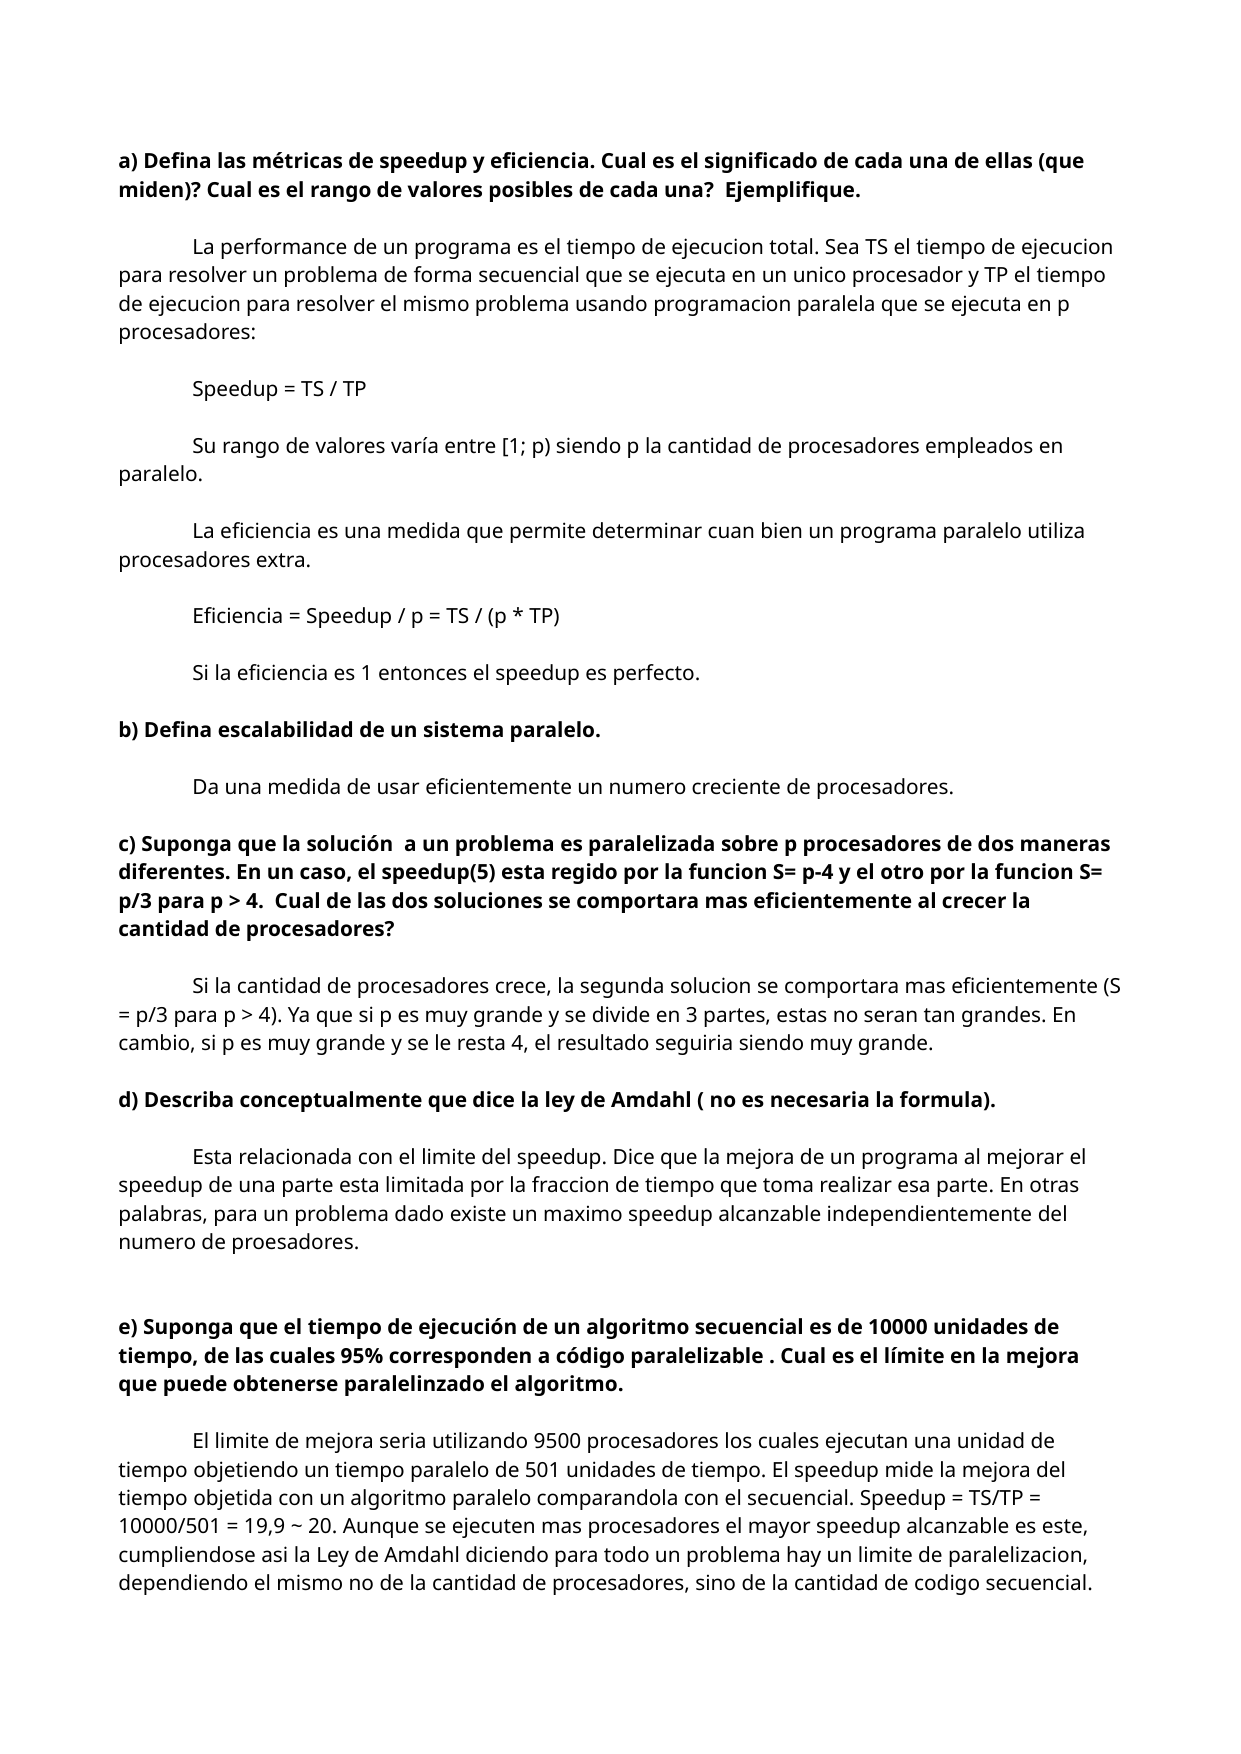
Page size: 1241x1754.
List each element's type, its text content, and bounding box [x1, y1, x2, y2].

text Eficiencia = Speedup / p = TS / (p * TP) [118, 602, 1122, 630]
text e) Suponga que el tiempo de ejecución de un algoritmo secuencial es de 10000 unidades de tiempo, de las cuales 95% corresponden a código paralelizable . Cual es el límite en la mejora que puede obtenerse paralelinzado el algoritmo. [118, 1312, 1122, 1398]
text La eficiencia es una medida que permite determinar cuan bien un programa paralelo utiliza procesadores extra. [118, 516, 1122, 573]
text Si la eficiencia es 1 entonces el speedup es perfecto. [118, 658, 1122, 687]
text d) Describa conceptualmente que dice la ley de Amdahl ( no es necesaria la formula). [118, 1085, 1122, 1113]
text b) Defina escalabilidad de un sistema paralelo. [118, 715, 1122, 744]
text Speedup = TS / TP [118, 374, 1122, 402]
text a) Defina las métricas de speedup y eficiencia. Cual es el significado de cada una de ellas (que miden)? Cual es el rango de valores posibles de cada una? Ejemplifique. [118, 147, 1122, 203]
text c) Suponga que la solución a un problema es paralelizada sobre p procesadores de dos maneras diferentes. En un caso, el speedup(5) esta regido por la funcion S= p-4 y el otro por la funcion S= p/3 para p > 4. Cual de las dos soluciones se comportara mas eficientemente al crecer la cantidad de procesadores? [118, 829, 1122, 943]
text El limite de mejora seria utilizando 9500 procesadores los cuales ejecutan una unidad de tiempo objetiendo un tiempo paralelo de 501 unidades de tiempo. El speedup mide la mejora del tiempo objetida con un algoritmo paralelo comparandola con el secuencial. Speedup = TS/TP = 10000/501 = 19,9 ~ 20. Aunque se ejecuten mas procesadores el mayor speedup alcanzable es este, cumpliendose asi la Ley de Amdahl diciendo para todo un problema hay un limite de paralelizacion, dependiendo el mismo no de la cantidad de procesadores, sino de la cantidad de codigo secuencial. [118, 1426, 1122, 1597]
text Da una medida de usar eficientemente un numero creciente de procesadores. [118, 772, 1122, 801]
text Esta relacionada con el limite del speedup. Dice que la mejora de un programa al mejorar el speedup de una parte esta limitada por la fraccion de tiempo que toma realizar esa parte. En otras palabras, para un problema dado existe un maximo speedup alcanzable independientemente del numero de proesadores. [118, 1142, 1122, 1256]
text Su rango de valores varía entre [1; p) siendo p la cantidad de procesadores empleados en paralelo. [118, 431, 1122, 488]
text La performance de un programa es el tiempo de ejecucion total. Sea TS el tiempo de ejecucion para resolver un problema de forma secuencial que se ejecuta en un unico procesador y TP el tiempo de ejecucion para resolver el mismo problema usando programacion paralela que se ejecuta en p procesadores: [118, 232, 1122, 346]
text Si la cantidad de procesadores crece, la segunda solucion se comportara mas eficientemente (S = p/3 para p > 4). Ya que si p es muy grande y se divide en 3 partes, estas no seran tan grandes. En cambio, si p es muy grande y se le resta 4, el resultado seguiria siendo muy grande. [118, 971, 1122, 1057]
